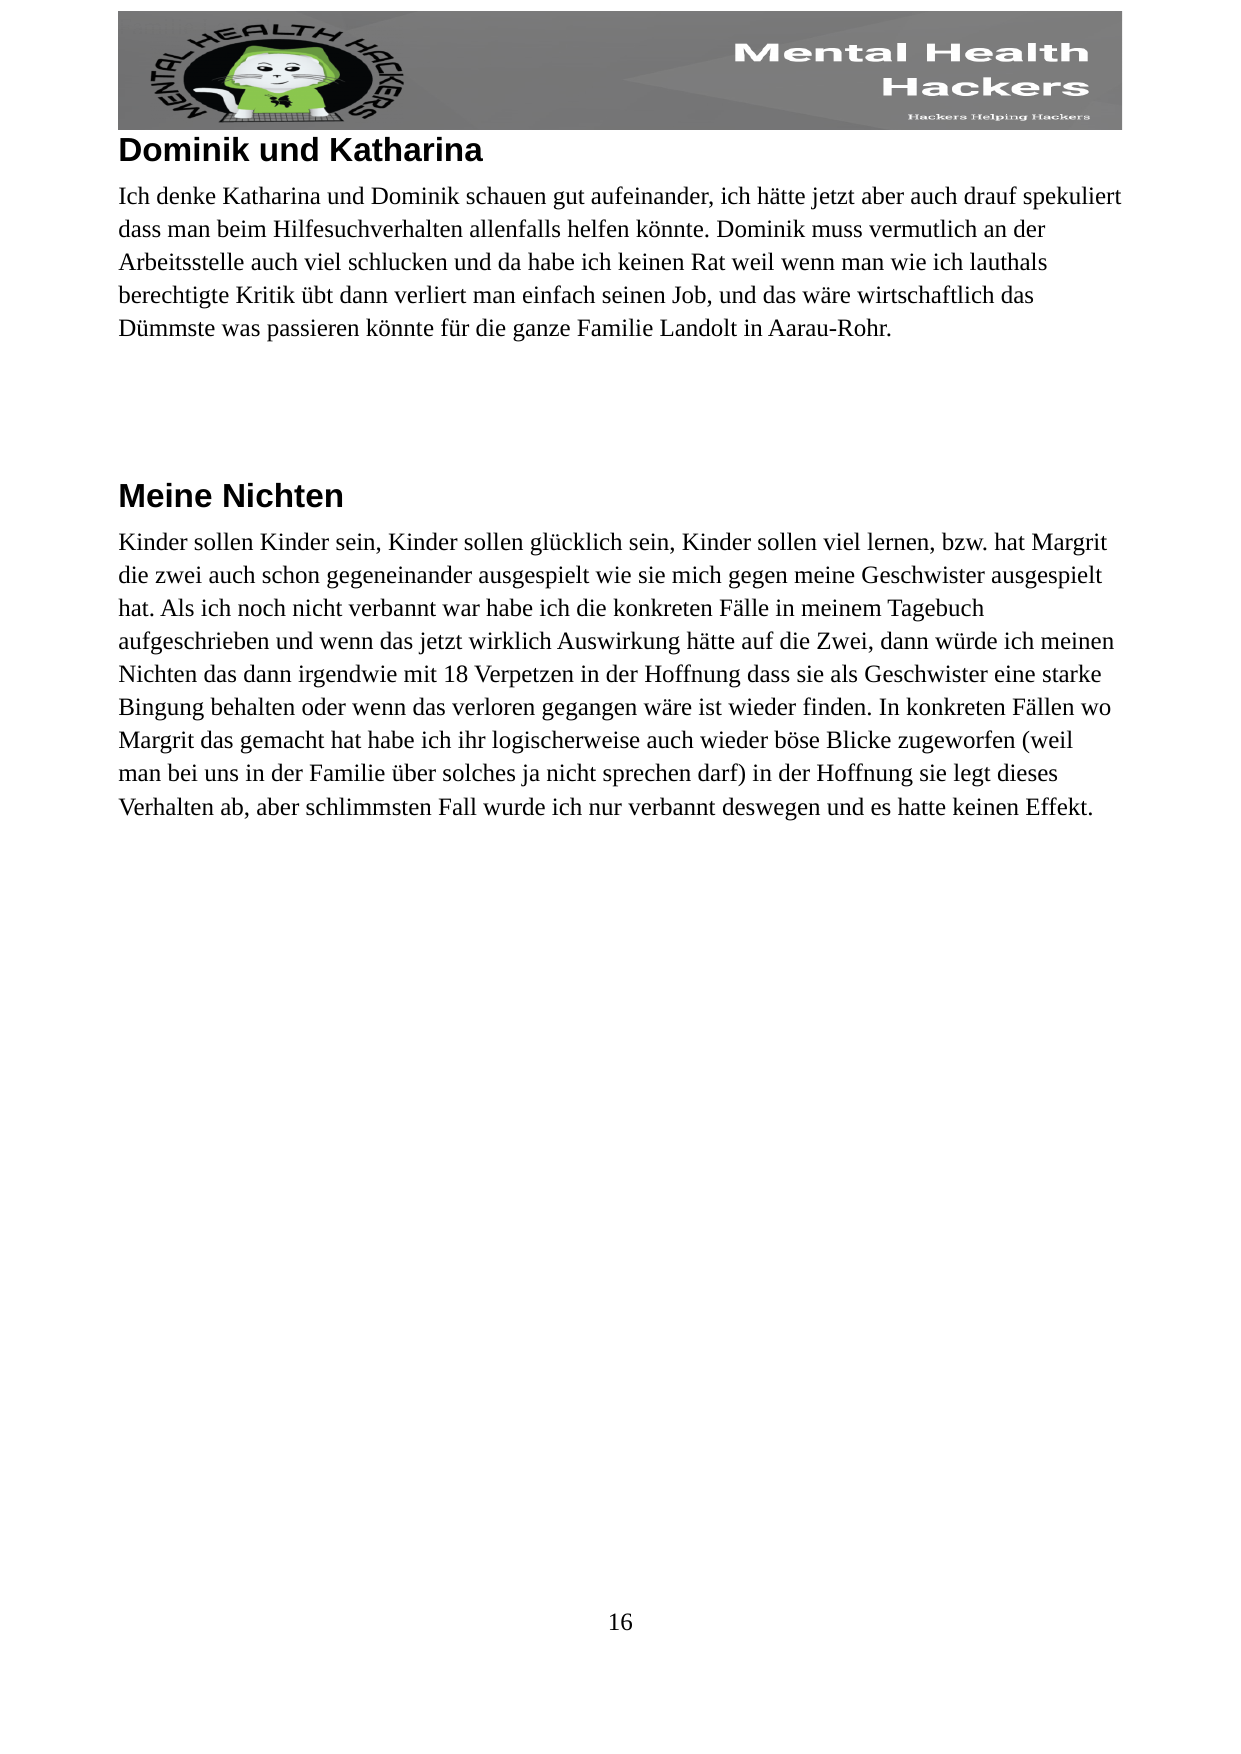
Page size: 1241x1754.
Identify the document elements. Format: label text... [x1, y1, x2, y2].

text Ich denke Katharina und Dominik schauen gut aufeinander, ich hätte jetzt aber auch drauf spekuliert dass man beim Hilfesuchverhalten allenfalls helfen könnte. Dominik muss vermutlich an der Arbeitsstelle auch viel schlucken und da habe ich keinen Rat weil wenn man wie ich lauthals berechtigte Kritik übt dann verliert man einfach seinen Job, und das wäre wirtschaftlich das Dümmste was passieren könnte für die ganze Familie Landolt in Aarau-Rohr. [118, 181, 1122, 342]
subtitle Dominik und Katharina [118, 130, 1122, 168]
picture [118, 11, 1123, 130]
text Kinder sollen Kinder sein, Kinder sollen glücklich sein, Kinder sollen viel lernen, bzw. hat Margrit die zwei auch schon gegeneinander ausgespielt wie sie mich gegen meine Geschwister ausgespielt hat. Als ich noch nicht verbannt war habe ich die konkreten Fälle in meinem Tagebuch aufgeschrieben und wenn das jetzt wirklich Auswirkung hätte auf die Zwei, dann würde ich meinen Nichten das dann irgendwie mit 18 Verpetzen in der Hoffnung dass sie als Geschwister eine starke Bingung behalten oder wenn das verloren gegangen wäre ist wieder finden. In konkreten Fällen wo Margrit das gemacht hat habe ich ihr logischerweise auch wieder böse Blicke zugeworfen (weil man bei uns in der Familie über solches ja nicht sprechen darf) in der Hoffnung sie legt dieses Verhalten ab, aber schlimmsten Fall wurde ich nur verbannt deswegen und es hatte keinen Effekt. [118, 527, 1122, 820]
subtitle Meine Nichten [118, 476, 1122, 515]
